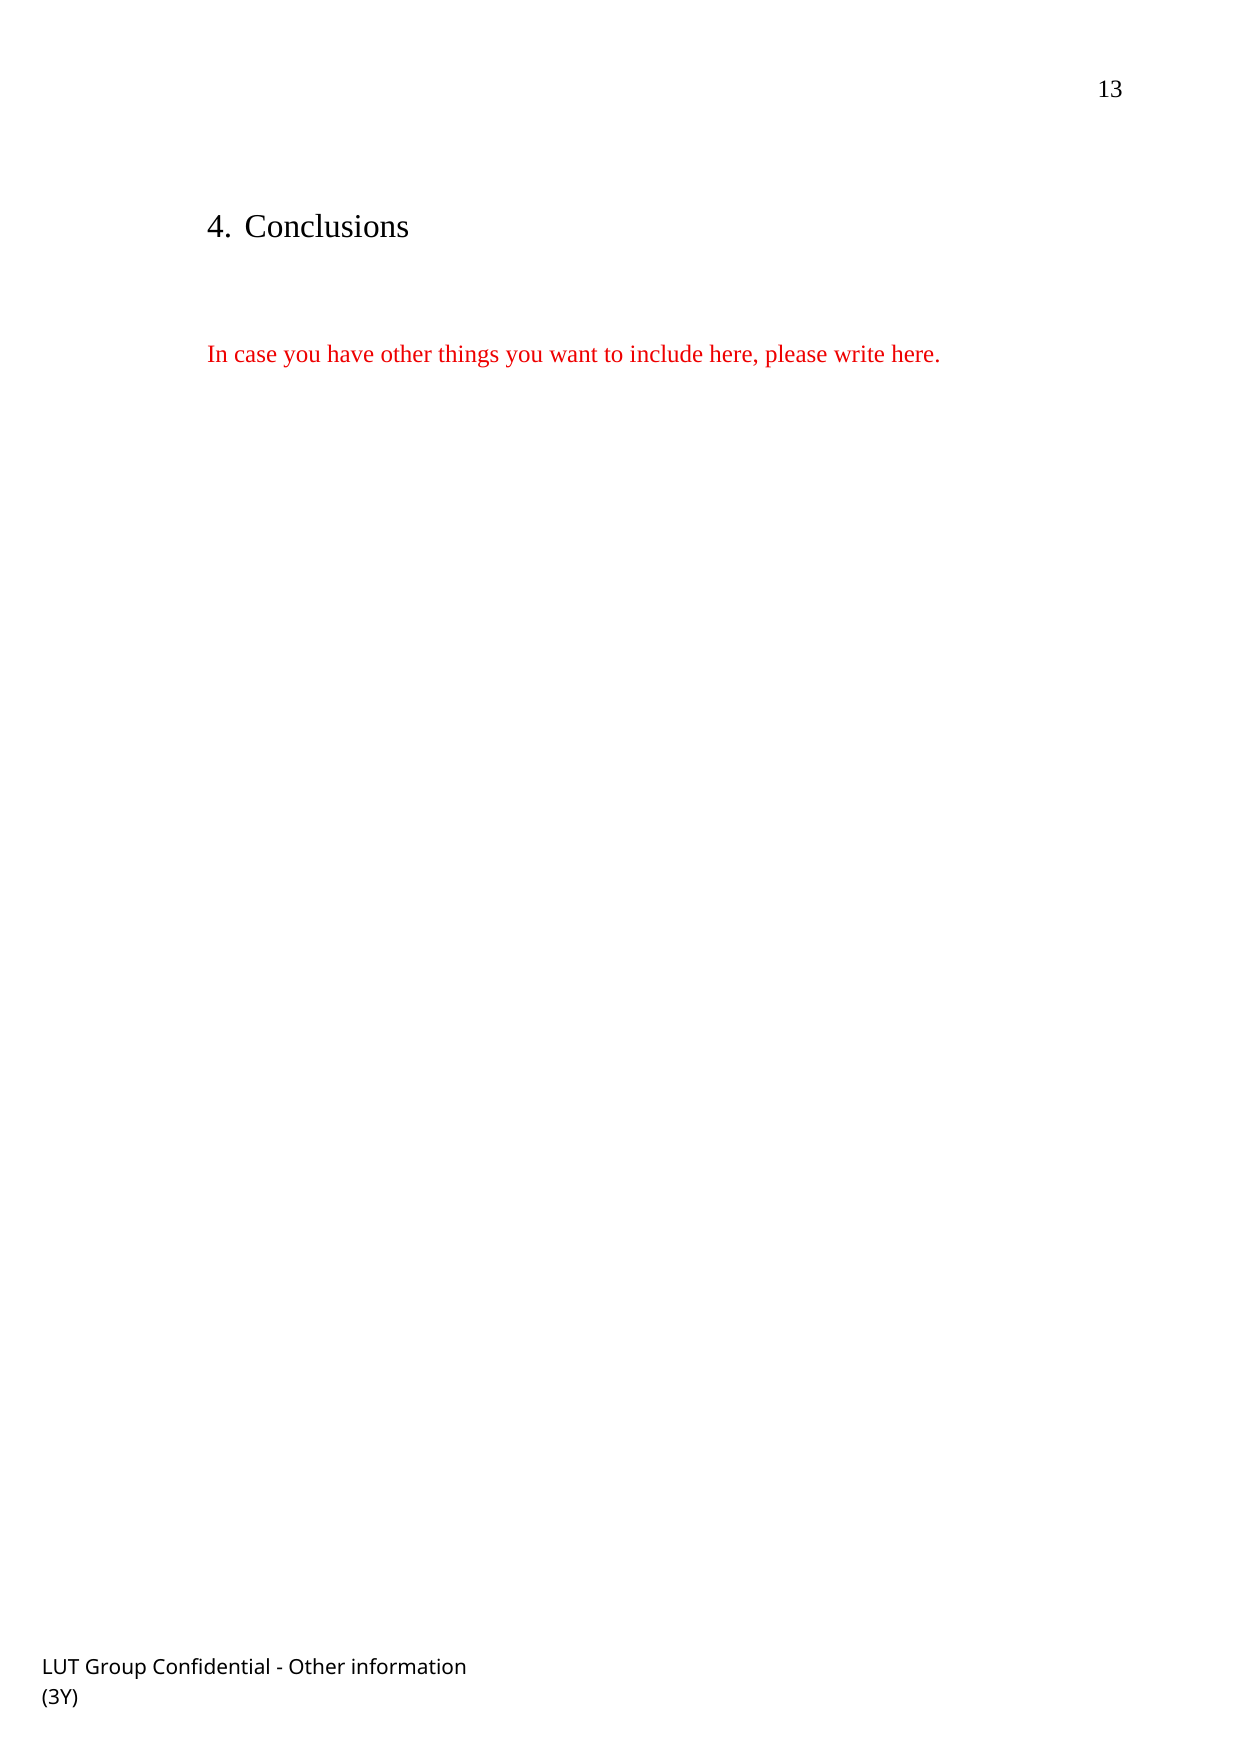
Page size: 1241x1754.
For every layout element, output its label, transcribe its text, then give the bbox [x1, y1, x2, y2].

subtitle Conclusions [207, 207, 1122, 245]
text In case you have other things you want to include here, please write here. [207, 339, 1122, 368]
